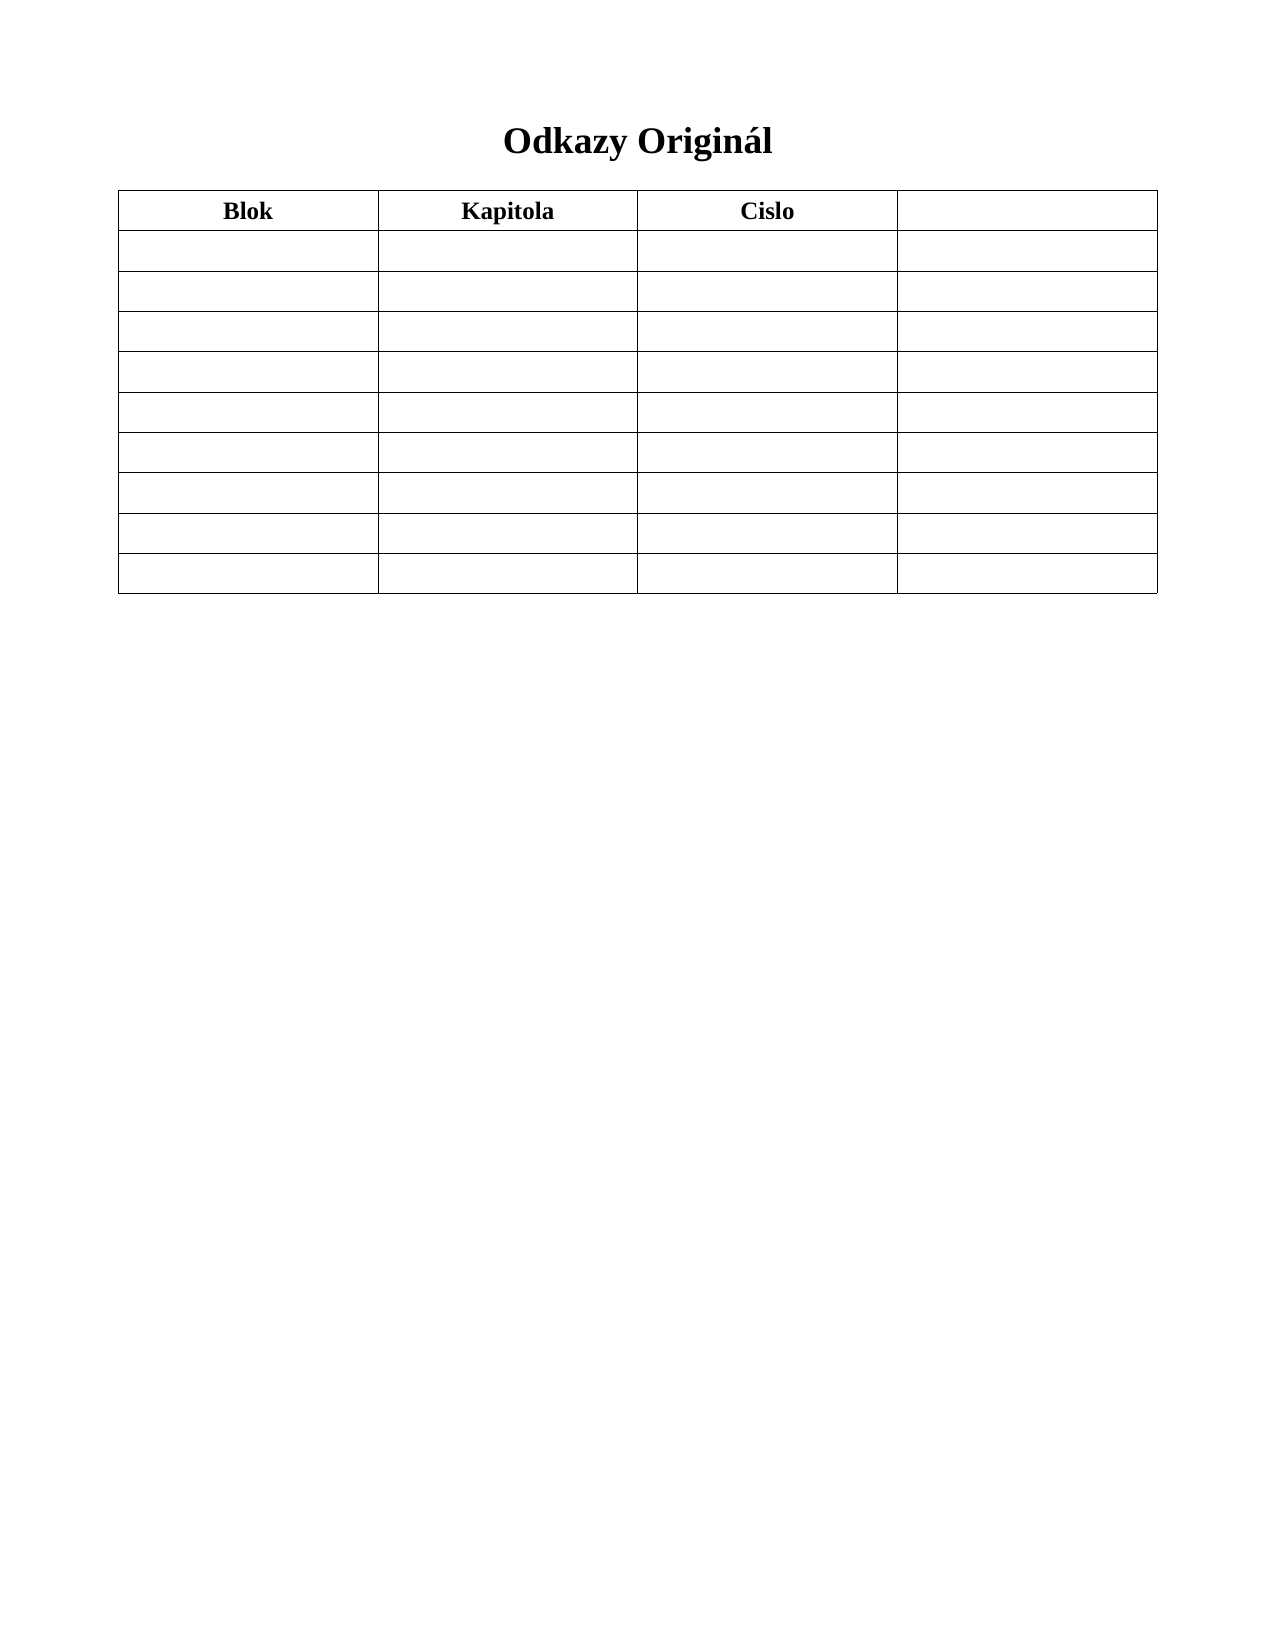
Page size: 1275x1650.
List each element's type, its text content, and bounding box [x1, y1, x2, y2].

table_cell [898, 231, 1157, 271]
table_cell [898, 352, 1157, 392]
table_cell [638, 433, 897, 472]
table_cell [379, 393, 637, 432]
table_cell [379, 514, 637, 553]
table_header Cislo [638, 191, 897, 230]
table_cell [119, 473, 378, 512]
table_cell [119, 312, 378, 351]
table_header Blok [119, 191, 378, 230]
table_cell [638, 514, 897, 553]
table_cell [638, 473, 897, 512]
table_cell [638, 554, 897, 593]
table_cell [898, 433, 1157, 472]
table_cell [119, 352, 378, 392]
table_cell [119, 272, 378, 311]
table_cell [379, 433, 637, 472]
table_cell [119, 554, 378, 593]
table_cell [898, 514, 1157, 553]
table_cell [898, 312, 1157, 351]
table_cell [379, 554, 637, 593]
table_cell [638, 352, 897, 392]
table_cell [119, 231, 378, 271]
table_header [898, 191, 1157, 230]
table_cell [379, 272, 637, 311]
table_cell [379, 231, 637, 271]
table_header Kapitola [379, 191, 637, 230]
table_cell [119, 433, 378, 472]
text Odkazy Originál [118, 118, 1157, 161]
table_cell [638, 231, 897, 271]
table_cell [638, 393, 897, 432]
table_cell [898, 473, 1157, 512]
table_cell [379, 312, 637, 351]
table_cell [638, 312, 897, 351]
table_cell [119, 514, 378, 553]
table_cell [379, 473, 637, 512]
table_cell [898, 554, 1157, 593]
table_cell [898, 272, 1157, 311]
table_cell [119, 393, 378, 432]
table_cell [379, 352, 637, 392]
table_cell [898, 393, 1157, 432]
table_cell [638, 272, 897, 311]
